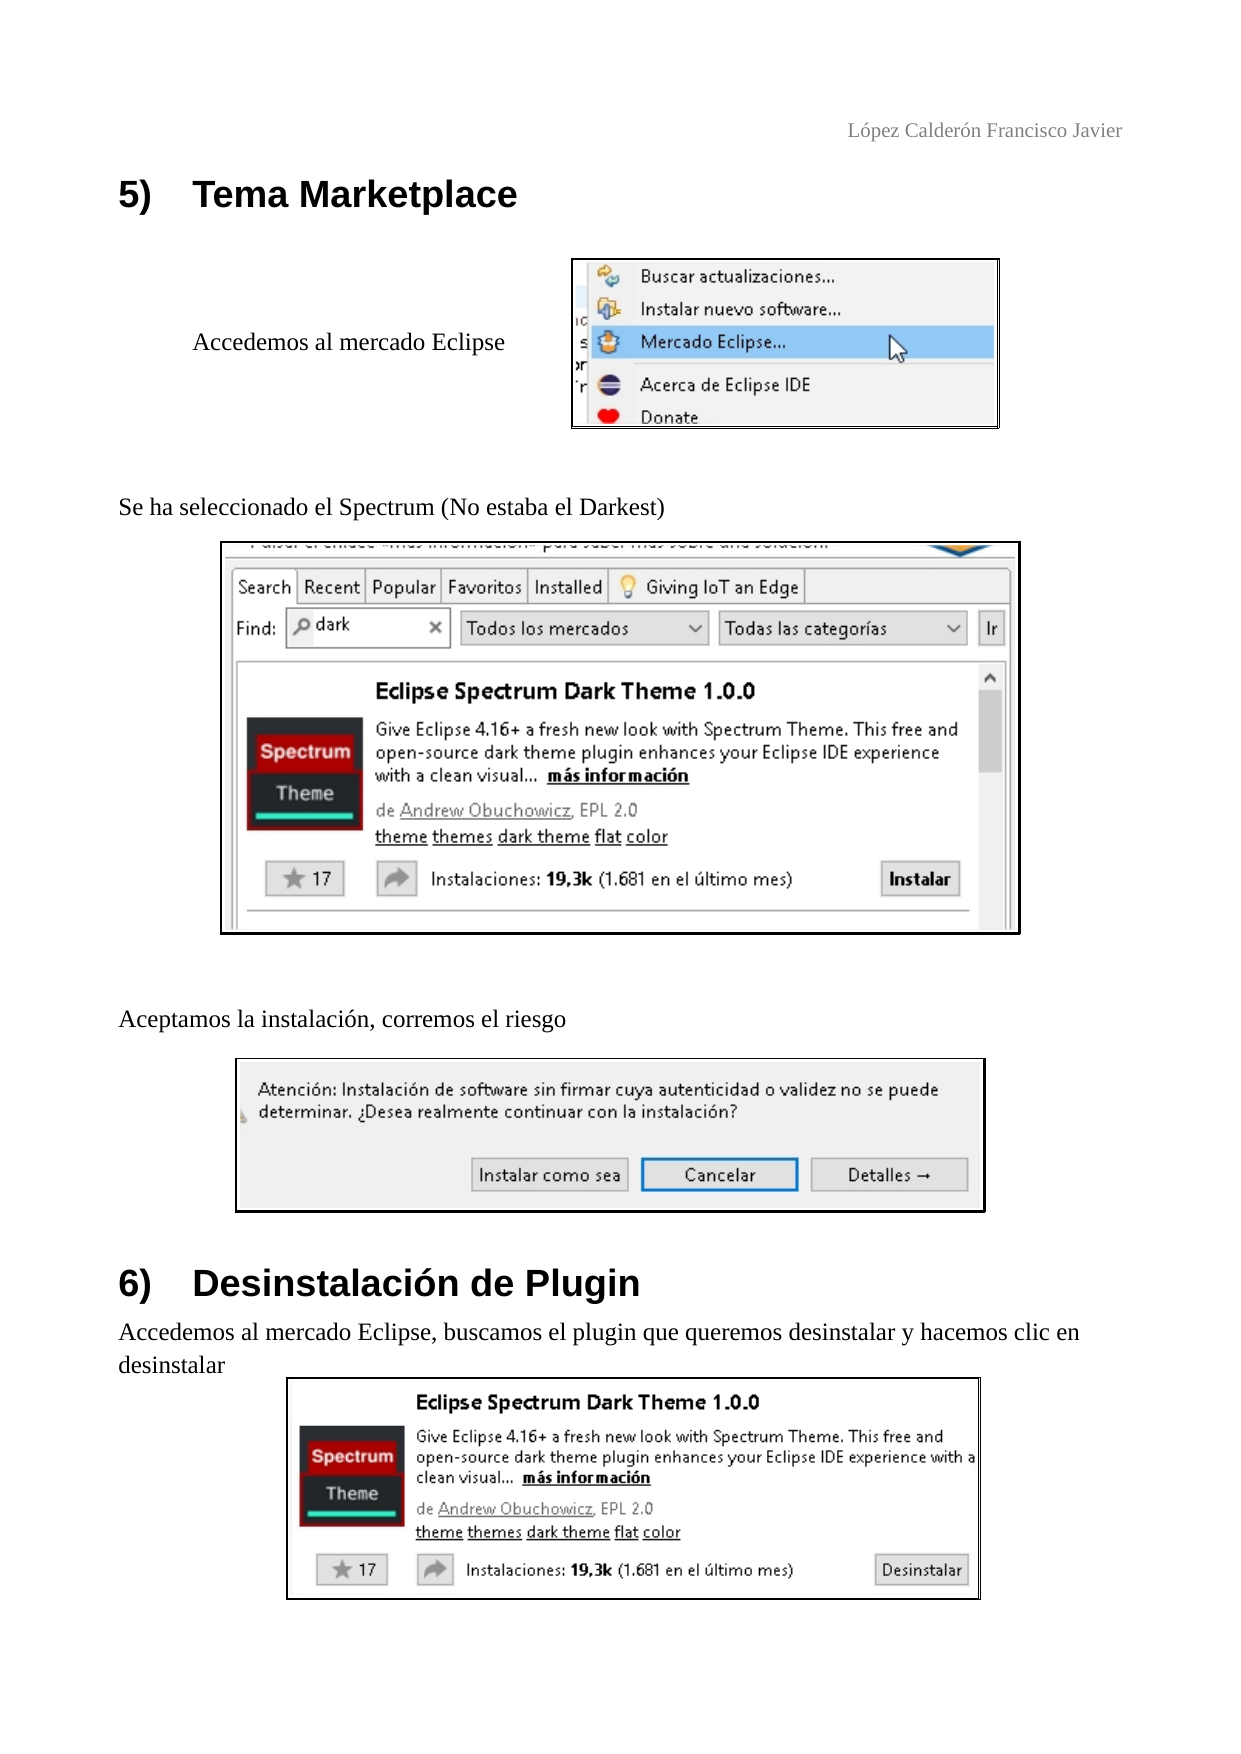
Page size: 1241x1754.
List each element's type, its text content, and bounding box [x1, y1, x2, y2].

text [288, 1379, 978, 1598]
subtitle Tema Marketplace [118, 172, 1122, 215]
text [1000, 327, 1122, 356]
picture [290, 1382, 975, 1595]
picture [225, 545, 1016, 930]
picture [240, 1062, 981, 1208]
text Aceptamos la instalación, corremos el riesgo [118, 1004, 1122, 1033]
text Se ha seleccionado el Spectrum (No estaba el Darkest) [118, 492, 1122, 521]
picture [575, 262, 995, 424]
subtitle Desinstalación de Plugin [118, 1261, 1122, 1304]
text Accedemos al mercado Eclipse, buscamos el plugin que queremos desinstalar y hacemos clic en desinstalar [118, 1317, 1122, 1379]
text Accedemos al mercado Eclipse [118, 327, 571, 356]
